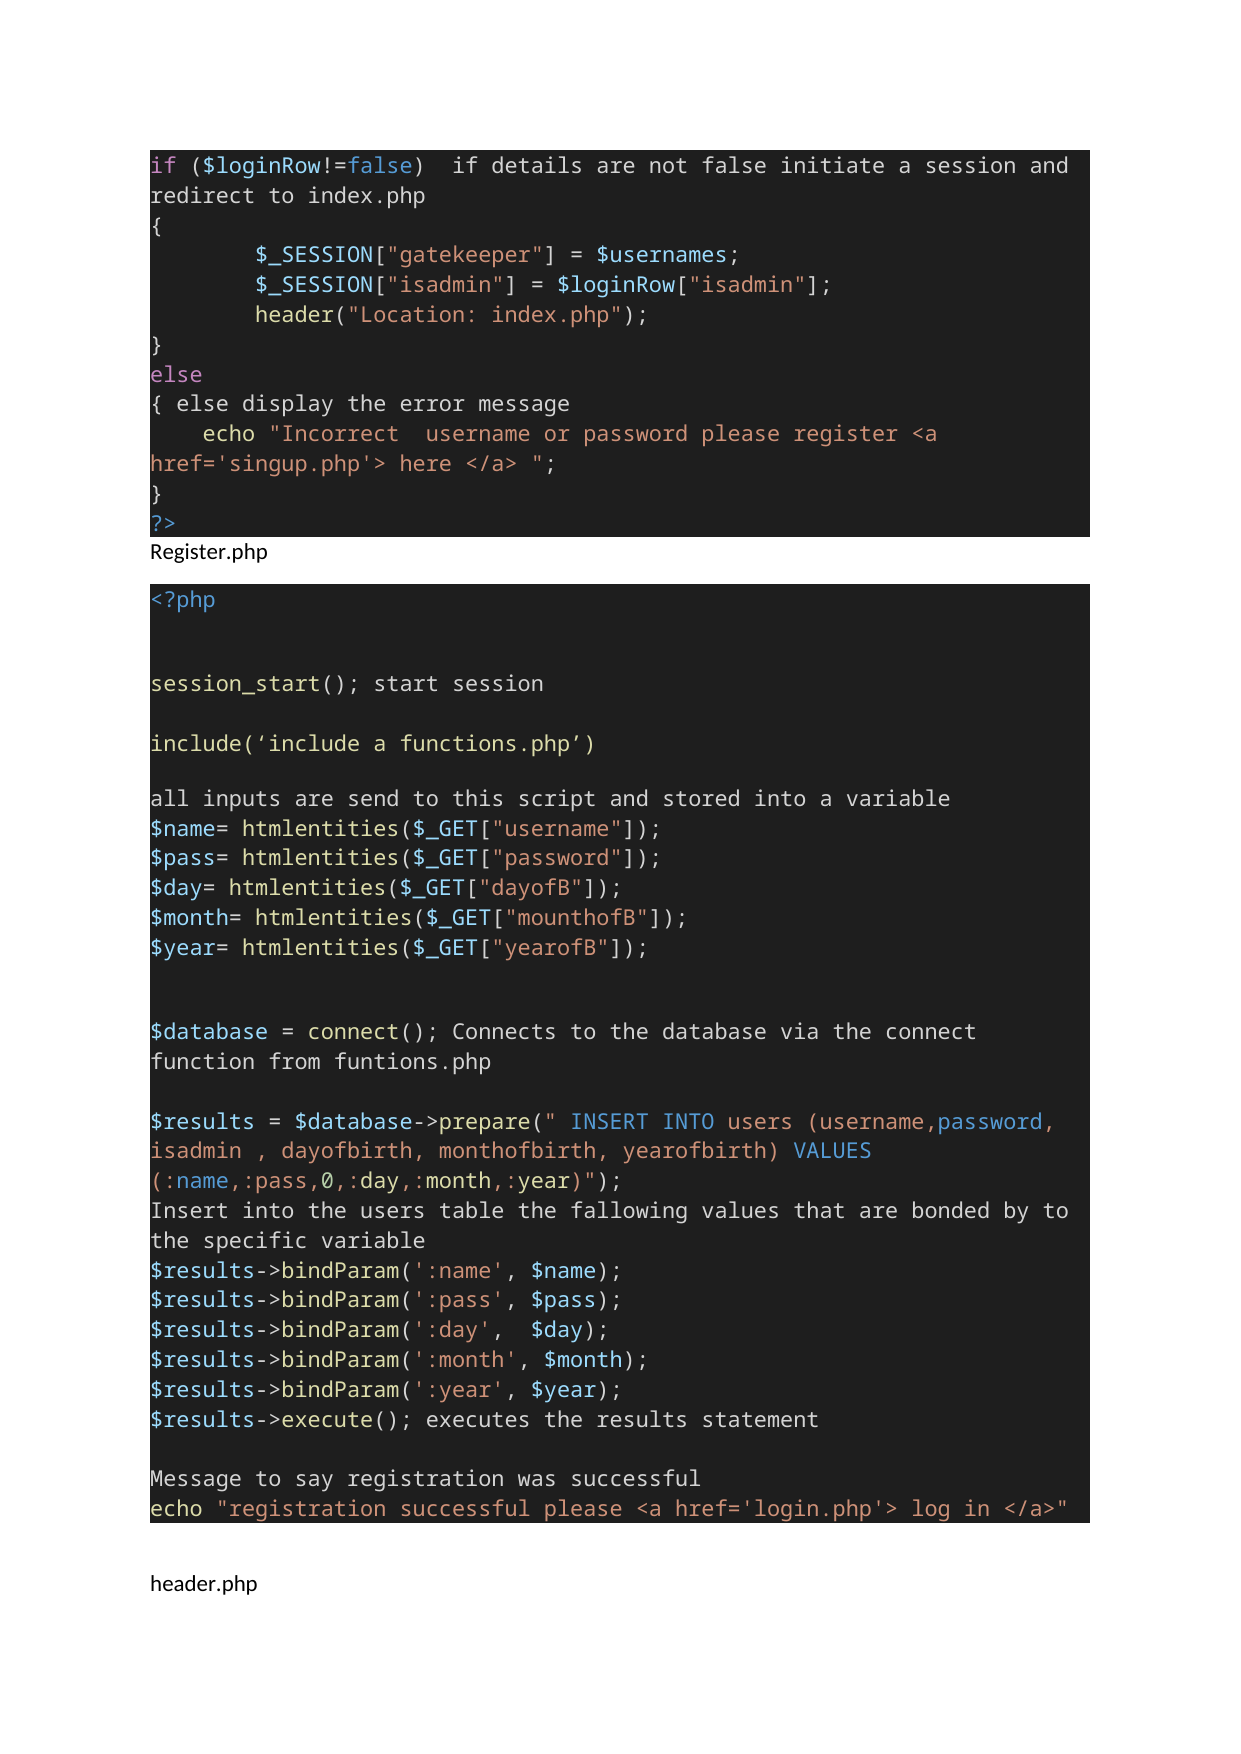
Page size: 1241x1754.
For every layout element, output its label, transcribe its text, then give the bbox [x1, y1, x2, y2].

text $results->bindParam(':day', $day); [150, 1314, 1090, 1344]
text $year= htmlentities($_GET["yearofB"]); [150, 932, 1090, 962]
text if ($loginRow!=false) if details are not false initiate a session and redirect to index.php [150, 150, 1090, 209]
text <?php [150, 584, 1090, 614]
text else [150, 358, 1090, 388]
text $_SESSION["isadmin"] = $loginRow["isadmin"]; [150, 269, 1090, 299]
text $results->bindParam(':pass', $pass); [150, 1284, 1090, 1314]
text $name= htmlentities($_GET["username"]); [150, 813, 1090, 842]
text } [150, 329, 1090, 358]
text $results = $database->prepare(" INSERT INTO users (username,password, isadmin , dayofbirth, monthofbirth, yearofbirth) VALUES (:name,:pass,0,:day,:month,:year)"); [150, 1106, 1090, 1195]
text header("Location: index.php"); [150, 299, 1090, 329]
text $results->execute(); executes the results statement [150, 1404, 1090, 1433]
text } [150, 478, 1090, 507]
text include(‘include a functions.php’) [150, 728, 1090, 758]
text $results->bindParam(':name', $name); [150, 1255, 1090, 1284]
text $results->bindParam(':month', $month); [150, 1344, 1090, 1374]
text $month= htmlentities($_GET["mounthofB"]); [150, 902, 1090, 932]
text echo "registration successful please <a href='login.php'> log in </a>" [150, 1493, 1090, 1523]
text $results->bindParam(':year', $year); [150, 1374, 1090, 1404]
text $day= htmlentities($_GET["dayofB"]); [150, 872, 1090, 902]
text echo "Incorrect username or password please register <a href='singup.php'> here </a> "; [150, 418, 1090, 478]
text session_start(); start session [150, 668, 1090, 698]
text { else display the error message [150, 388, 1090, 418]
text $_SESSION["gatekeeper"] = $usernames; [150, 239, 1090, 269]
text $pass= htmlentities($_GET["password"]); [150, 842, 1090, 872]
text Insert into the users table the fallowing values that are bonded by to the specific variable [150, 1195, 1090, 1255]
text $database = connect(); Connects to the database via the connect function from funtions.php [150, 1016, 1090, 1076]
text all inputs are send to this script and stored into a variable [150, 783, 1090, 813]
text Message to say registration was successful [150, 1463, 1090, 1493]
text Register.php [150, 537, 1090, 565]
text ?> [150, 507, 1090, 537]
text header.php [150, 1569, 1090, 1597]
text { [150, 209, 1090, 239]
